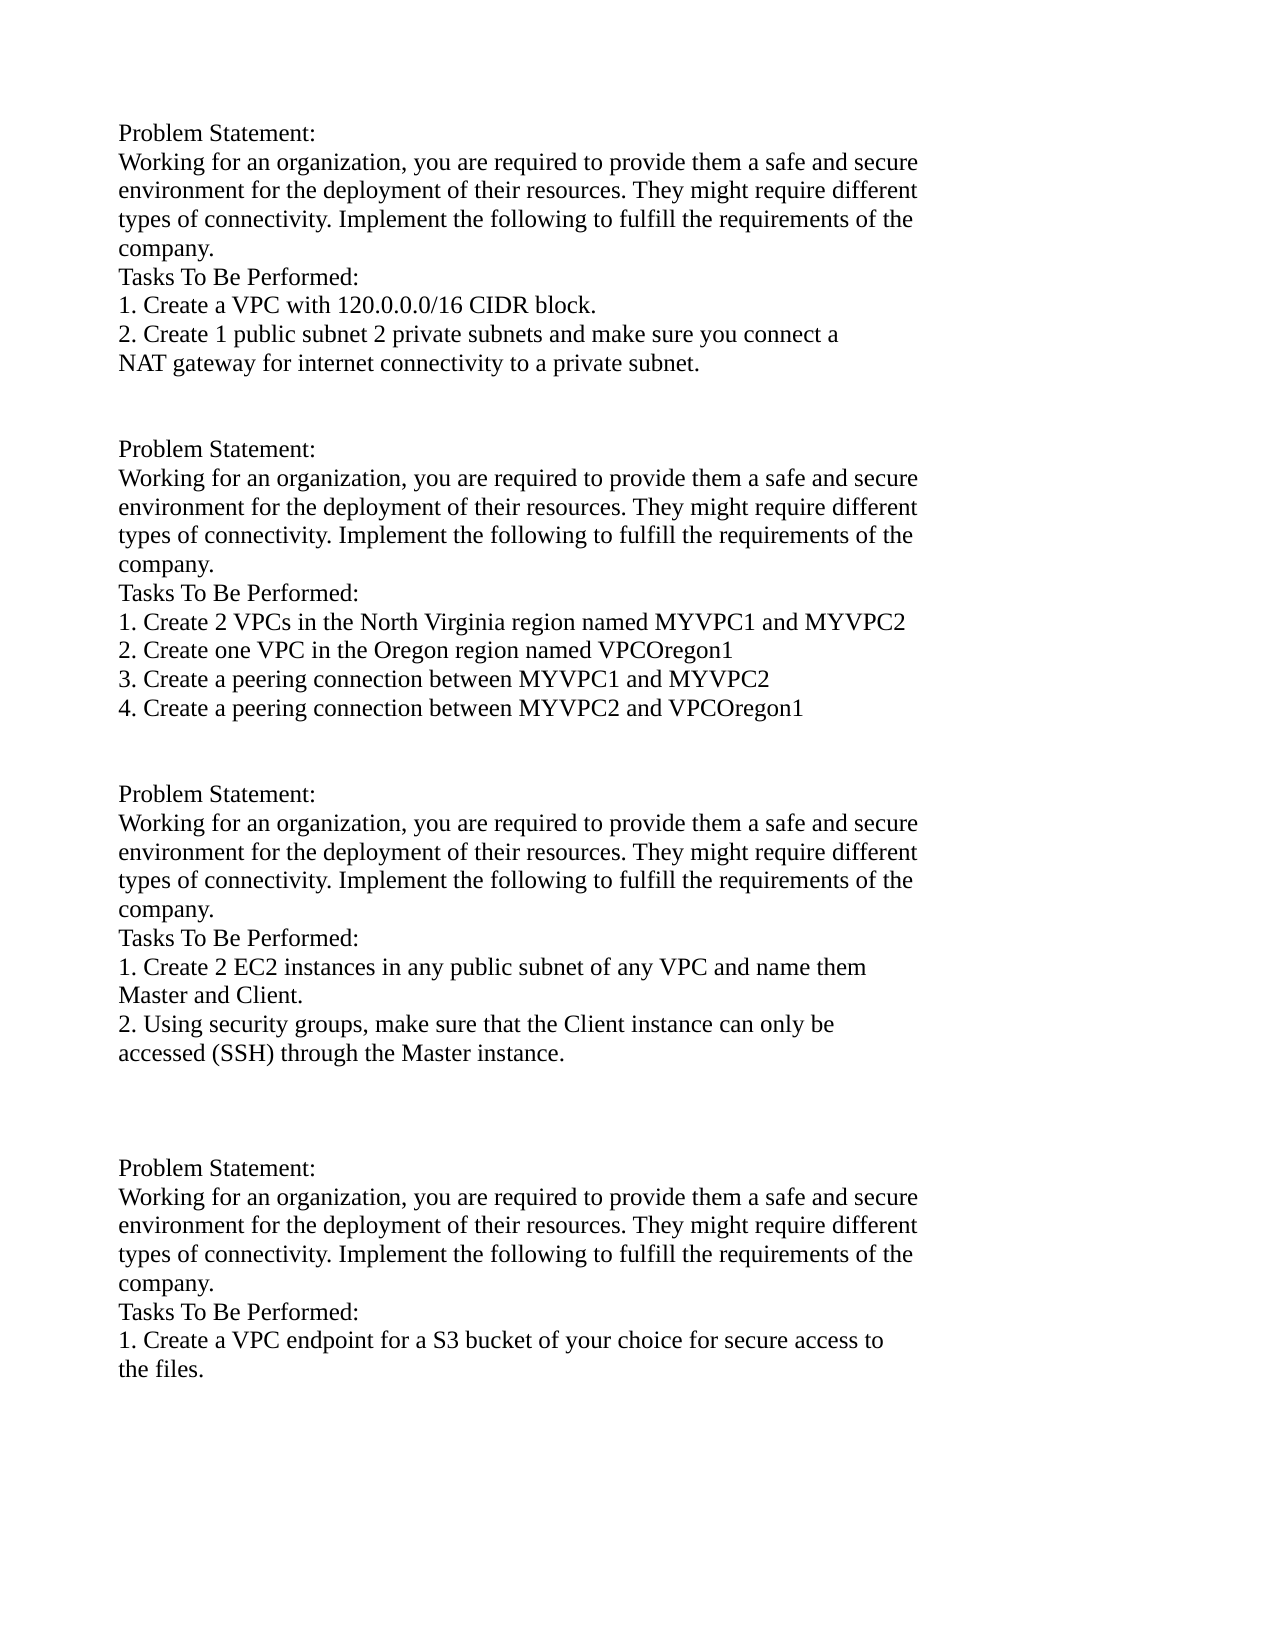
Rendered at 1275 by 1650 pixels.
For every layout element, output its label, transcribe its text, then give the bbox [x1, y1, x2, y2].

text Working for an organization, you are required to provide them a safe and secure [118, 147, 1157, 176]
text environment for the deployment of their resources. They might require different [118, 837, 1157, 866]
text 3. Create a peering connection between MYVPC1 and MYVPC2 [118, 664, 1157, 693]
text the files. [118, 1354, 1157, 1383]
text types of connectivity. Implement the following to fulfill the requirements of the [118, 866, 1157, 894]
text Tasks To Be Performed: [118, 262, 1157, 291]
text Working for an organization, you are required to provide them a safe and secure [118, 463, 1157, 492]
text types of connectivity. Implement the following to fulfill the requirements of the [118, 204, 1157, 233]
text Tasks To Be Performed: [118, 578, 1157, 607]
text 2. Using security groups, make sure that the Client instance can only be [118, 1009, 1157, 1038]
text NAT gateway for internet connectivity to a private subnet. [118, 348, 1157, 377]
text Problem Statement: [118, 1153, 1157, 1182]
text company. [118, 1268, 1157, 1297]
text environment for the deployment of their resources. They might require different [118, 176, 1157, 204]
text 1. Create 2 VPCs in the North Virginia region named MYVPC1 and MYVPC2 [118, 607, 1157, 636]
text Problem Statement: [118, 118, 1157, 147]
text Tasks To Be Performed: [118, 923, 1157, 952]
text company. [118, 549, 1157, 578]
text Working for an organization, you are required to provide them a safe and secure [118, 808, 1157, 837]
text Master and Client. [118, 981, 1157, 1009]
text Working for an organization, you are required to provide them a safe and secure [118, 1182, 1157, 1211]
text Tasks To Be Performed: [118, 1297, 1157, 1326]
text company. [118, 894, 1157, 923]
text 4. Create a peering connection between MYVPC2 and VPCOregon1 [118, 693, 1157, 722]
text Problem Statement: [118, 434, 1157, 463]
text Problem Statement: [118, 779, 1157, 808]
text 1. Create 2 EC2 instances in any public subnet of any VPC and name them [118, 952, 1157, 981]
text 1. Create a VPC endpoint for a S3 bucket of your choice for secure access to [118, 1326, 1157, 1354]
text 1. Create a VPC with 120.0.0.0/16 CIDR block. [118, 291, 1157, 319]
text accessed (SSH) through the Master instance. [118, 1038, 1157, 1067]
text environment for the deployment of their resources. They might require different [118, 1211, 1157, 1239]
text 2. Create one VPC in the Oregon region named VPCOregon1 [118, 636, 1157, 664]
text types of connectivity. Implement the following to fulfill the requirements of the [118, 1239, 1157, 1268]
text 2. Create 1 public subnet 2 private subnets and make sure you connect a [118, 319, 1157, 348]
text company. [118, 233, 1157, 262]
text types of connectivity. Implement the following to fulfill the requirements of the [118, 521, 1157, 549]
text environment for the deployment of their resources. They might require different [118, 492, 1157, 521]
